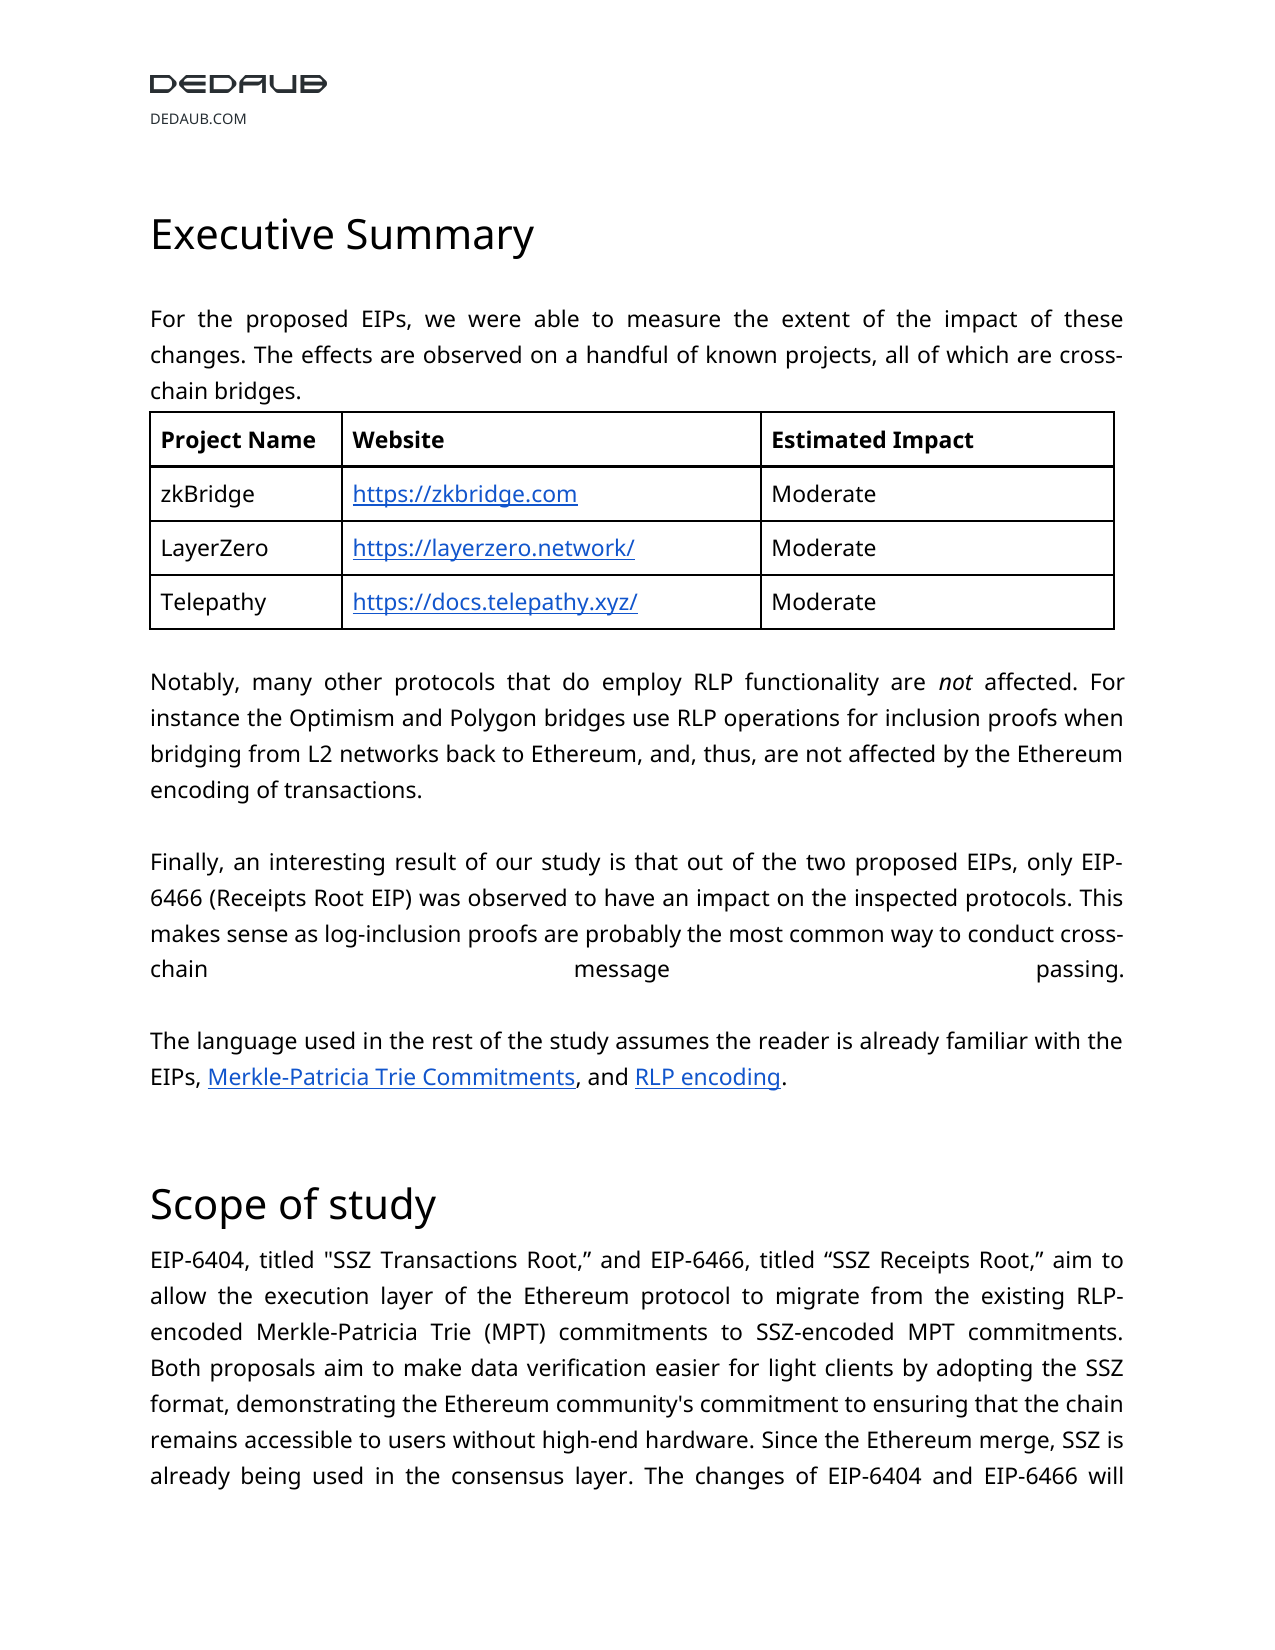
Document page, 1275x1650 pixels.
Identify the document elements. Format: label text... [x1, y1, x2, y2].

table_cell zkBridge [151, 468, 341, 519]
table_cell Telepathy [151, 576, 341, 628]
table_header Estimated Impact [762, 413, 1113, 465]
table_cell https://layerzero.network/ [343, 522, 760, 574]
table_cell Moderate [762, 522, 1113, 574]
table_cell https://zkbridge.com [343, 468, 760, 519]
table_cell https://docs.telepathy.xyz/ [343, 576, 760, 628]
table_header Project Name [151, 413, 341, 465]
table_cell LayerZero [151, 522, 341, 574]
text EIP-6404, titled "SSZ Transactions Root,” and EIP-6466, titled “SSZ Receipts Root,” aim to allow the execution layer of the Ethereum protocol to migrate from the existing RLP-encoded Merkle-Patricia Trie (MPT) commitments to SSZ-encoded MPT commitments. Both proposals aim to make data verification easier for light clients by adopting the SSZ format, demonstrating the Ethereum community's commitment to ensuring that the chain remains accessible to users without high-end hardware. Since the Ethereum merge, SSZ is already being used in the consensus layer. The changes of EIP-6404 and EIP-6466 will [150, 1244, 1125, 1491]
text Finally, an interesting result of our study is that out of the two proposed EIPs, only EIP-6466 (Receipts Root EIP) was observed to have an impact on the inspected protocols. This makes sense as log-inclusion proofs are probably the most common way to conduct cross-chain message passing. The language used in the rest of the study assumes the reader is already familiar with the EIPs, Merkle-Patricia Trie Commitments, and RLP encoding. [150, 846, 1125, 1092]
subtitle Scope of study [150, 1175, 1125, 1232]
picture [150, 75, 327, 93]
table_cell Moderate [762, 576, 1113, 628]
text Notably, many other protocols that do employ RLP functionality are not affected. For instance the Optimism and Polygon bridges use RLP operations for inclusion proofs when bridging from L2 networks back to Ethereum, and, thus, are not affected by the Ethereum encoding of transactions. [150, 666, 1125, 805]
text For the proposed EIPs, we were able to measure the extent of the impact of these changes. The effects are observed on a handful of known projects, all of which are cross-chain bridges. [150, 303, 1125, 407]
table_header Website [343, 413, 760, 465]
table_cell Moderate [762, 468, 1113, 519]
subtitle Executive Summary [150, 205, 1125, 262]
